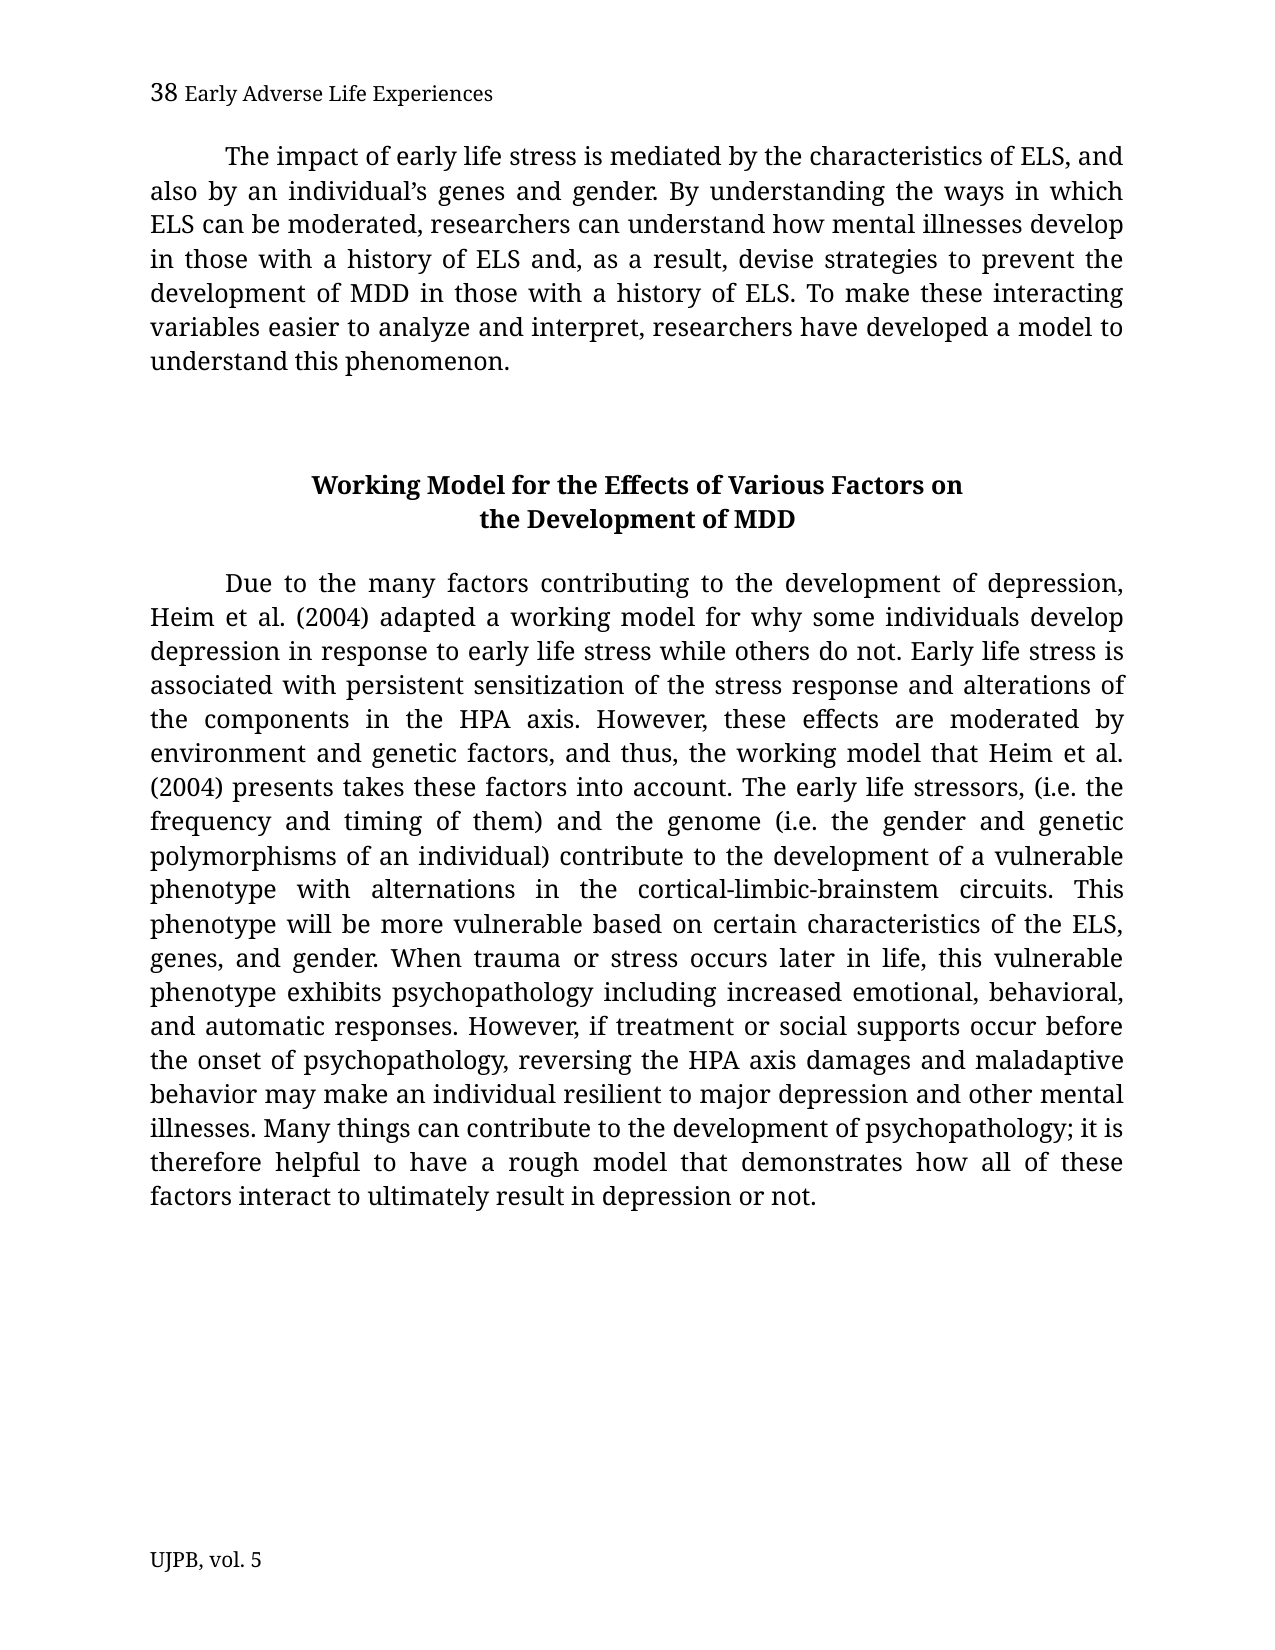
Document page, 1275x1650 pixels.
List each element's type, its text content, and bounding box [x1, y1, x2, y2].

text The impact of early life stress is mediated by the characteristics of ELS, and also by an individual’s genes and gender. By understanding the ways in which ELS can be moderated, researchers can understand how mental illnesses develop in those with a history of ELS and, as a result, devise strategies to prevent the development of MDD in those with a history of ELS. To make these interacting variables easier to analyze and interpret, researchers have developed a model to understand this phenomenon. [150, 139, 1125, 377]
subtitle Working Model for the Effects of Various Factors on the Development of MDD [300, 467, 975, 536]
text Due to the many factors contributing to the development of depression, Heim et al. (2004) adapted a working model for why some individuals develop depression in response to early life stress while others do not. Early life stress is associated with persistent sensitization of the stress response and alterations of the components in the HPA axis. However, these effects are moderated by environment and genetic factors, and thus, the working model that Heim et al. (2004) presents takes these factors into account. The early life stressors, (i.e. the frequency and timing of them) and the genome (i.e. the gender and genetic polymorphisms of an individual) contribute to the development of a vulnerable phenotype with alternations in the cortical-limbic-brainstem circuits. This phenotype will be more vulnerable based on certain characteristics of the ELS, genes, and gender. When trauma or stress occurs later in life, this vulnerable phenotype exhibits psychopathology including increased emotional, behavioral, and automatic responses. However, if treatment or social supports occur before the onset of psychopathology, reversing the HPA axis damages and maladaptive behavior may make an individual resilient to major depression and other mental illnesses. Many things can contribute to the development of psychopathology; it is therefore helpful to have a rough model that demonstrates how all of these factors interact to ultimately result in depression or not. [150, 566, 1125, 1213]
